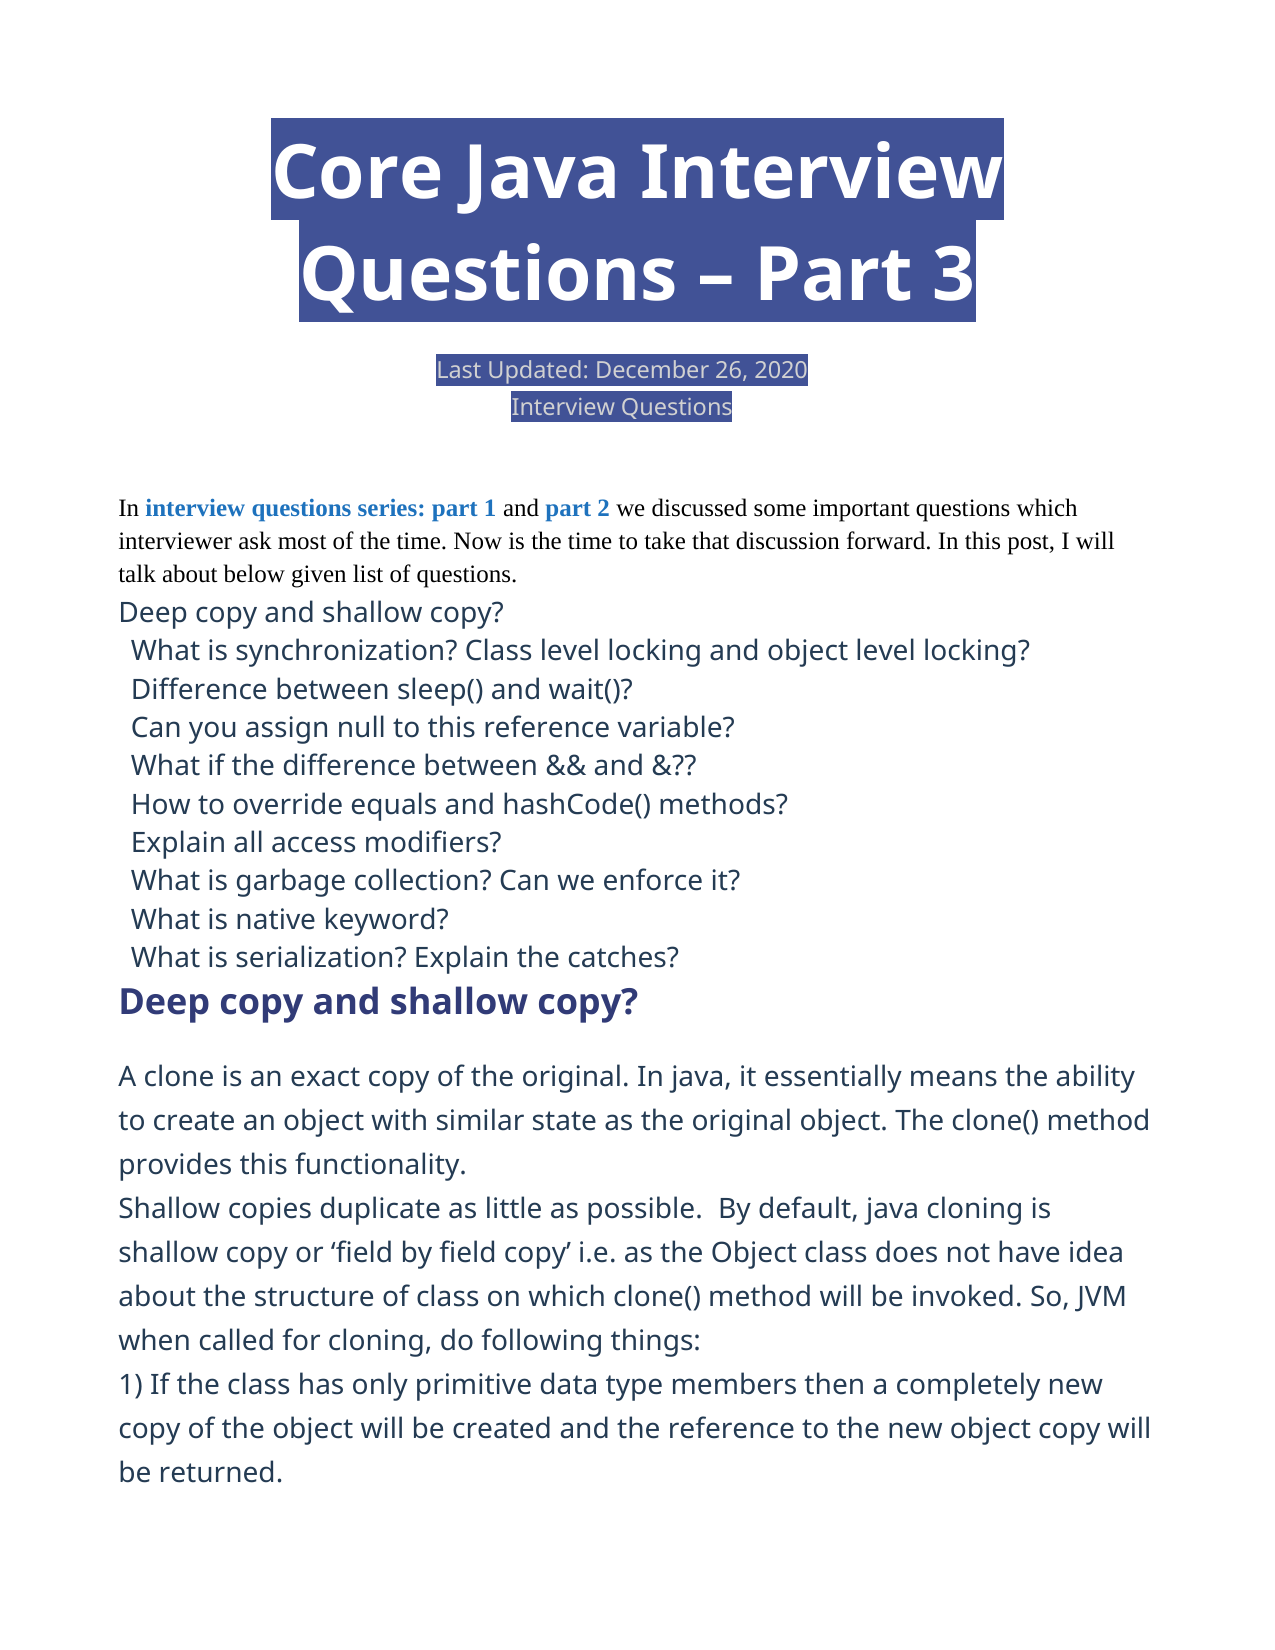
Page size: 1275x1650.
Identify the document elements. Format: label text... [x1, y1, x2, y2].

text Explain all access modifiers? [118, 822, 1157, 861]
text What is garbage collection? Can we enforce it? [118, 861, 1157, 899]
text What is serialization? Explain the catches? [118, 937, 1157, 976]
text Interview Questions [118, 391, 1126, 422]
text How to override equals and hashCode() methods? [118, 784, 1157, 822]
text What if the difference between && and &?? [118, 746, 1157, 784]
subtitle Core Java Interview Questions – Part 3 [118, 118, 1157, 322]
text A clone is an exact copy of the original. In java, it essentially means the ability to create an object with similar state as the original object. The clone() method provides this functionality. [118, 1056, 1157, 1182]
text What is synchronization? Class level locking and object level locking? [118, 631, 1157, 669]
text What is native keyword? [118, 899, 1157, 937]
text Deep copy and shallow copy? [118, 592, 1157, 631]
text Last Updated: December 26, 2020 [118, 354, 1126, 386]
text In interview questions series: part 1 and part 2 we discussed some important questions which interviewer ask most of the time. Now is the time to take that discussion forward. In this post, I will talk about below given list of questions. [118, 493, 1157, 588]
text 1) If the class has only primitive data type members then a completely new copy of the object will be created and the reference to the new object copy will be returned. [118, 1364, 1157, 1491]
text Difference between sleep() and wait()? [118, 669, 1157, 707]
subtitle Deep copy and shallow copy? [118, 976, 1157, 1025]
text Can you assign null to this reference variable? [118, 707, 1157, 746]
text Shallow copies duplicate as little as possible. By default, java cloning is shallow copy or ‘field by field copy’ i.e. as the Object class does not have idea about the structure of class on which clone() method will be invoked. So, JVM when called for cloning, do following things: [118, 1188, 1157, 1359]
